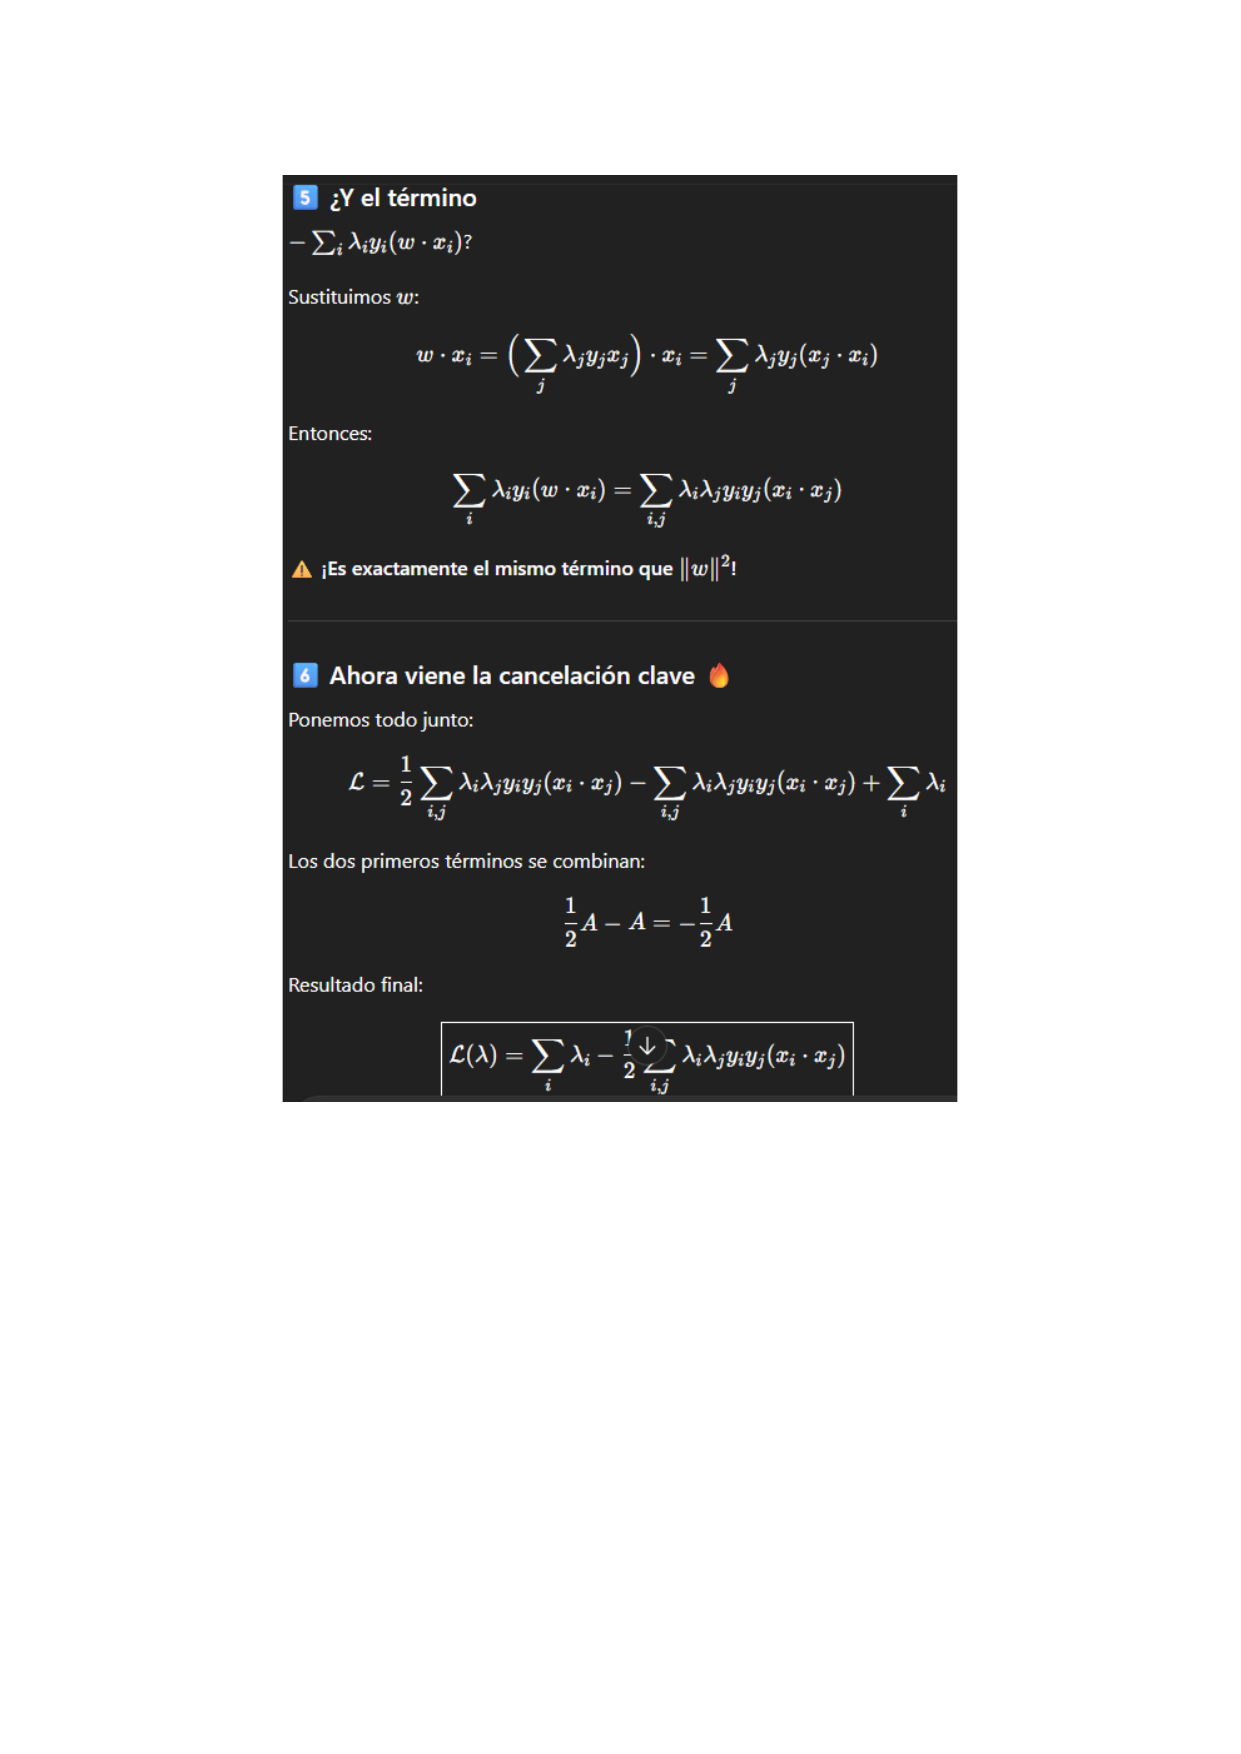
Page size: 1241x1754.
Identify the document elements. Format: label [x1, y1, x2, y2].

picture [282, 175, 958, 1102]
